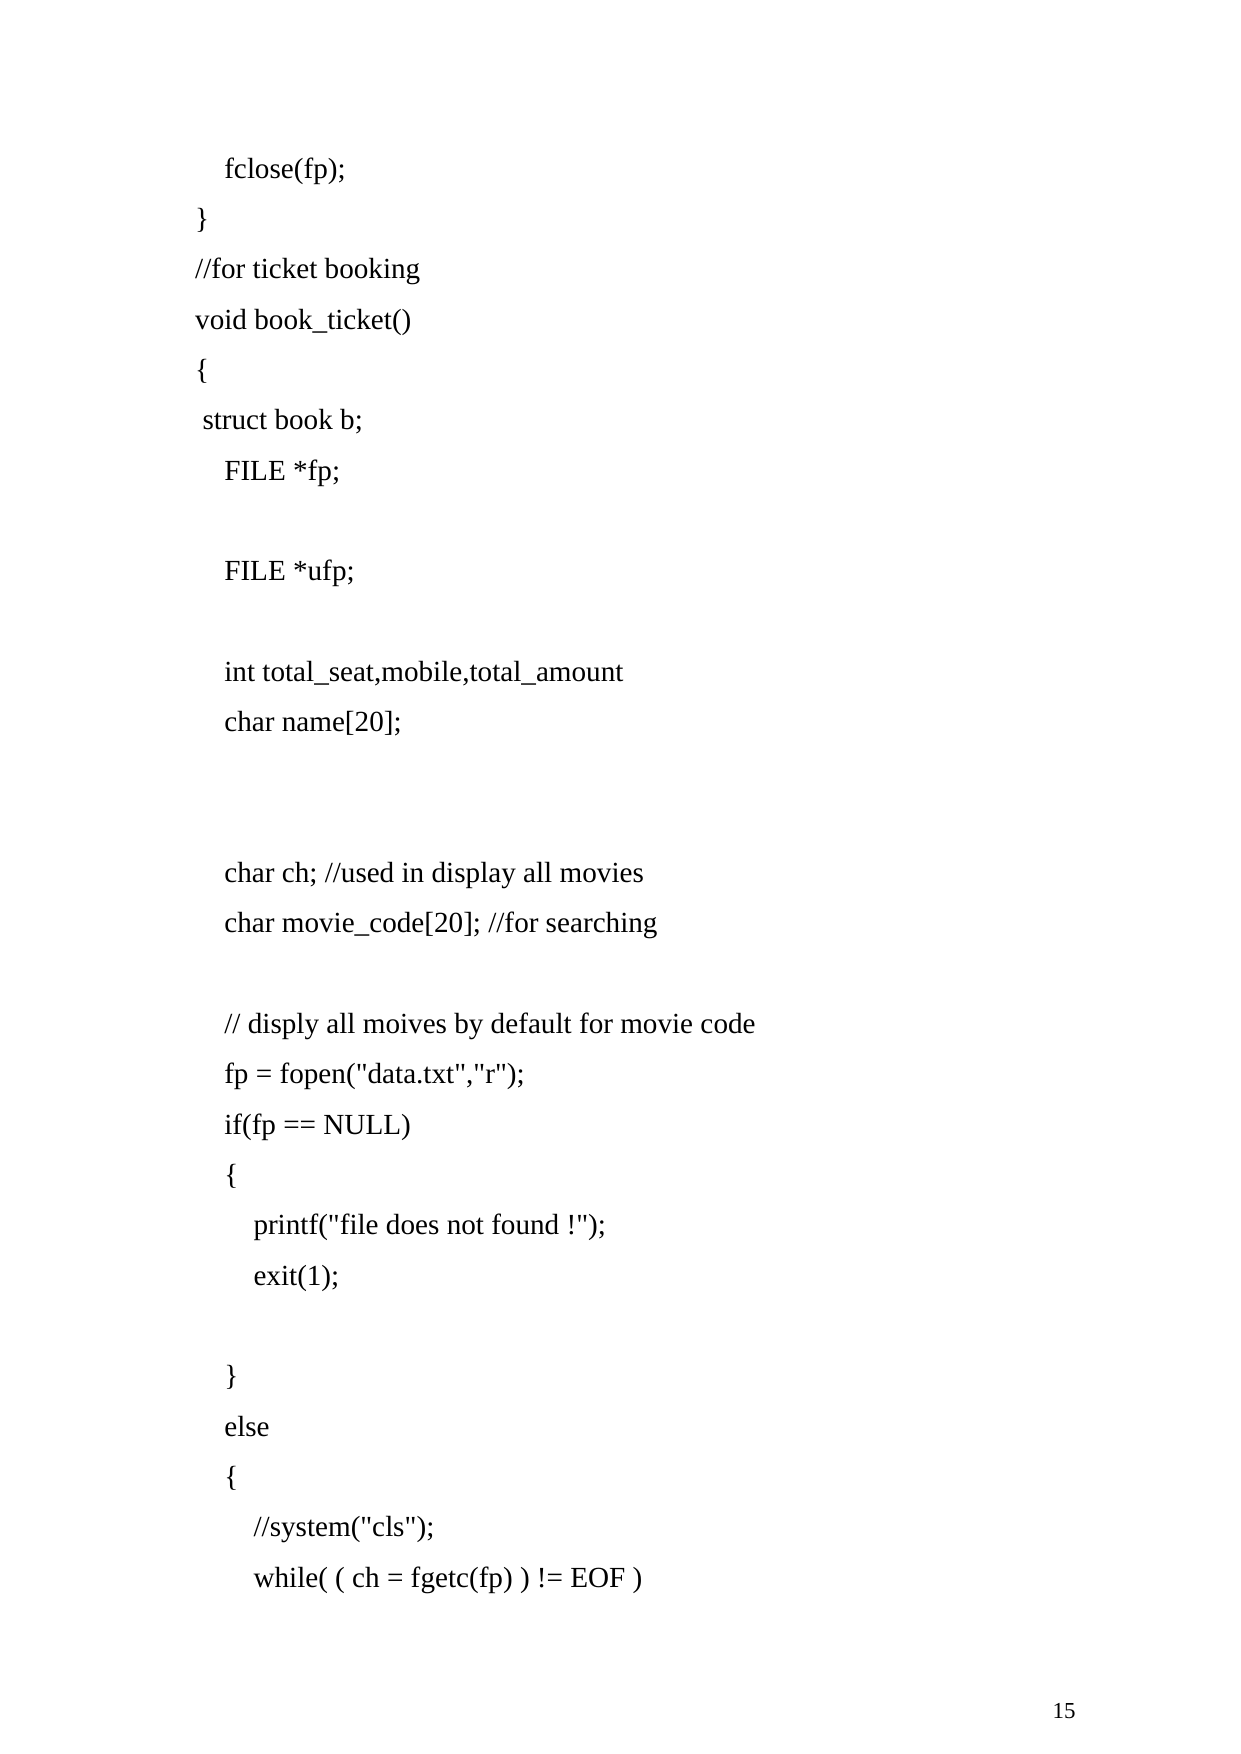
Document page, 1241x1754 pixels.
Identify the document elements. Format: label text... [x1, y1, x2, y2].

text fclose(fp); } //for ticket booking void book_ticket() { struct book b; FILE *fp; FILE *ufp; int total_seat,mobile,total_amount char name[20]; char ch; //used in display all movies char movie_code[20]; //for searching // disply all moives by default for movie code fp = fopen("data.txt","r"); if(fp == NULL) { printf("file does not found !"); exit(1); } else { //system("cls"); while( ( ch = fgetc(fp) ) != EOF ) [195, 151, 1075, 1593]
